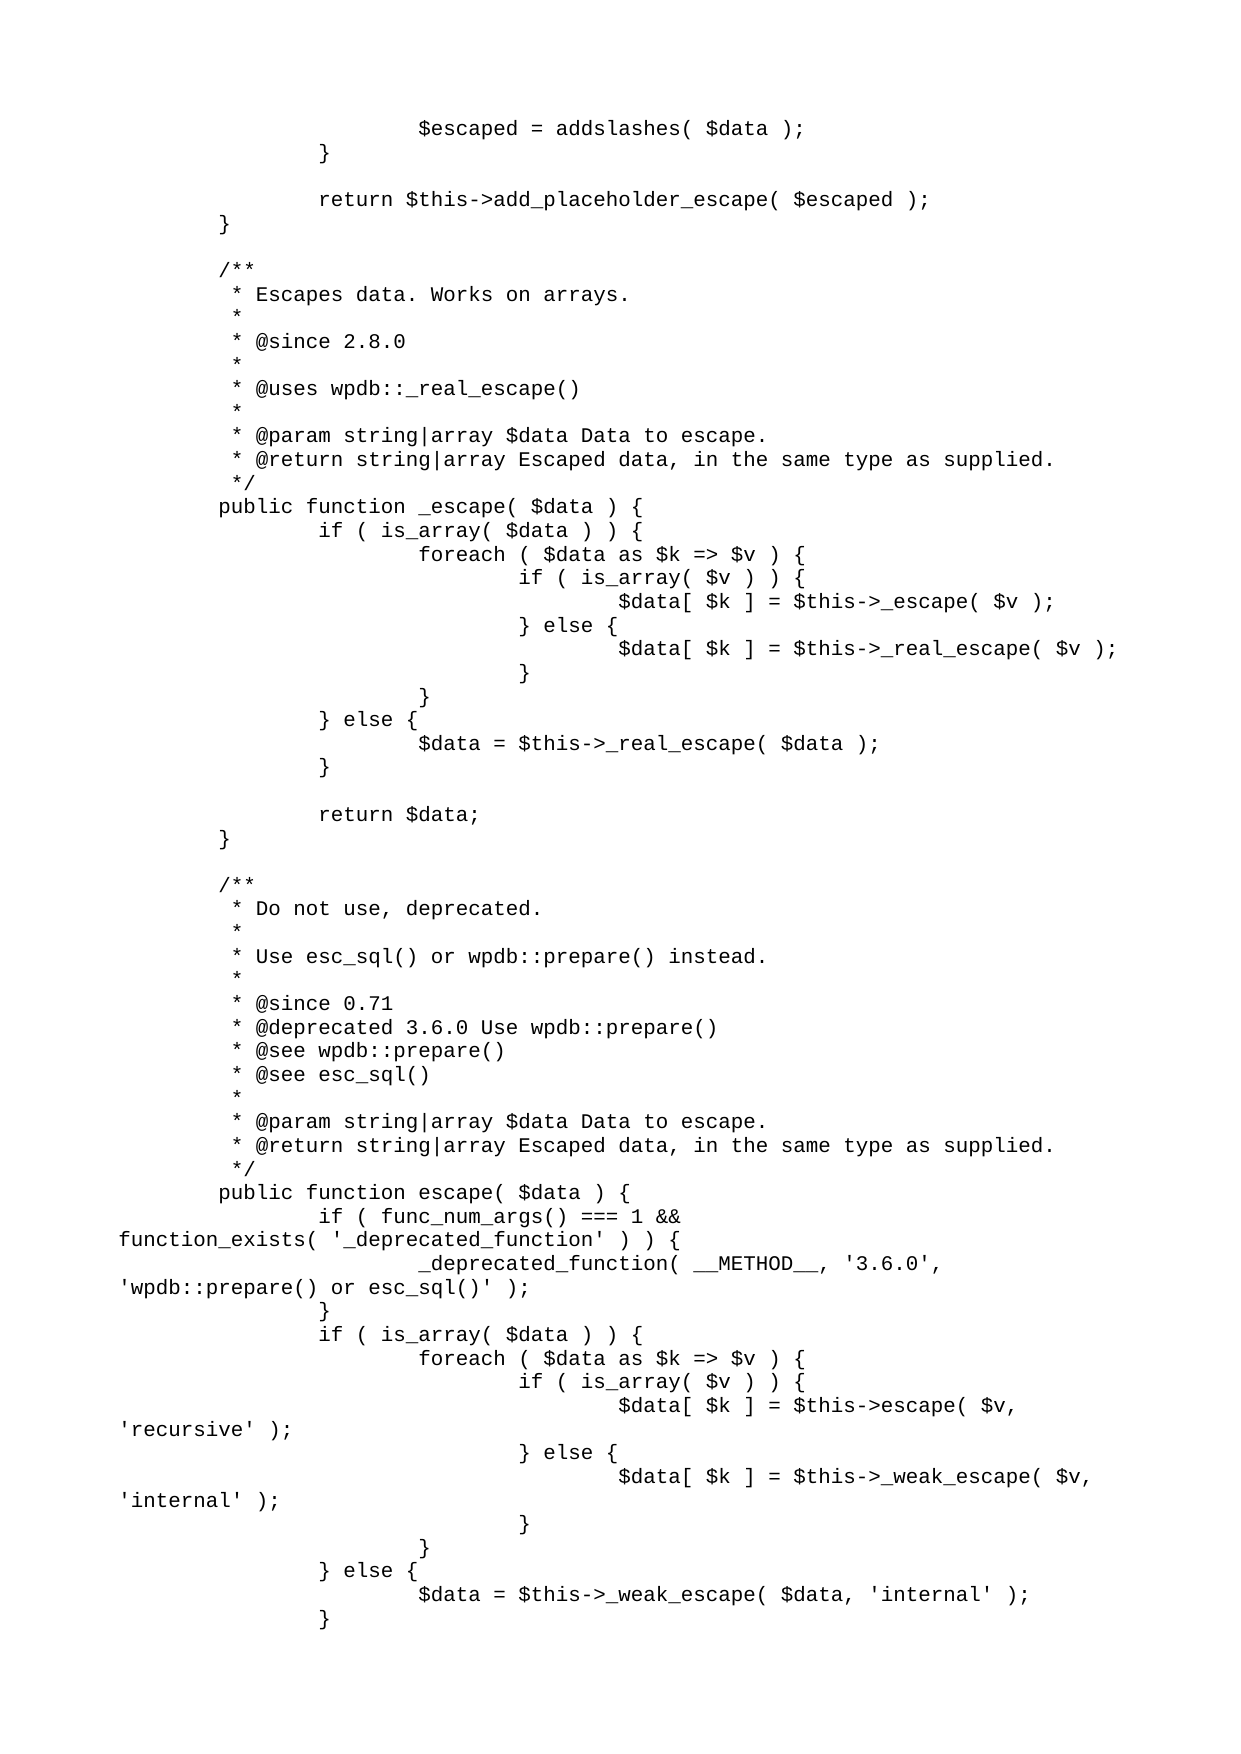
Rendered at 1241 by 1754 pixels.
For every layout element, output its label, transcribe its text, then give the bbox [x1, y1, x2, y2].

text if ( func_num_args() === 1 && function_exists( '_deprecated_function' ) ) { [118, 1206, 1122, 1253]
text } else { [118, 709, 1122, 733]
text * @return string|array Escaped data, in the same type as supplied. [118, 449, 1122, 473]
text } [118, 1513, 1122, 1537]
text * @deprecated 3.6.0 Use wpdb::prepare() [118, 1017, 1122, 1040]
text } [118, 662, 1122, 686]
text public function escape( $data ) { [118, 1182, 1122, 1206]
text } [118, 1300, 1122, 1324]
text * @return string|array Escaped data, in the same type as supplied. [118, 1135, 1122, 1158]
text if ( is_array( $data ) ) { [118, 520, 1122, 544]
text if ( is_array( $v ) ) { [118, 1371, 1122, 1395]
text } [118, 213, 1122, 236]
text * @see esc_sql() [118, 1064, 1122, 1088]
text } else { [118, 615, 1122, 638]
text } [118, 827, 1122, 851]
text * @param string|array $data Data to escape. [118, 1111, 1122, 1135]
text $escaped = addslashes( $data ); [118, 118, 1122, 142]
text * @see wpdb::prepare() [118, 1040, 1122, 1064]
text * [118, 922, 1122, 946]
text * [118, 307, 1122, 331]
text $data[ $k ] = $this->escape( $v, 'recursive' ); [118, 1395, 1122, 1442]
text $data[ $k ] = $this->_weak_escape( $v, 'internal' ); [118, 1466, 1122, 1513]
text /** [118, 875, 1122, 898]
text * Do not use, deprecated. [118, 898, 1122, 922]
text * [118, 1088, 1122, 1111]
text $data[ $k ] = $this->_escape( $v ); [118, 591, 1122, 615]
text } [118, 686, 1122, 709]
text * Use esc_sql() or wpdb::prepare() instead. [118, 946, 1122, 969]
text } [118, 142, 1122, 165]
text /** [118, 260, 1122, 284]
text * @since 0.71 [118, 993, 1122, 1017]
text } [118, 1608, 1122, 1631]
text } else { [118, 1561, 1122, 1584]
text } else { [118, 1442, 1122, 1466]
text return $data; [118, 804, 1122, 827]
text * @since 2.8.0 [118, 331, 1122, 354]
text * [118, 354, 1122, 378]
text } [118, 1537, 1122, 1561]
text public function _escape( $data ) { [118, 496, 1122, 520]
text return $this->add_placeholder_escape( $escaped ); [118, 189, 1122, 213]
text _deprecated_function( __METHOD__, '3.6.0', 'wpdb::prepare() or esc_sql()' ); [118, 1253, 1122, 1300]
text if ( is_array( $data ) ) { [118, 1324, 1122, 1348]
text */ [118, 473, 1122, 496]
text foreach ( $data as $k => $v ) { [118, 544, 1122, 567]
text * @uses wpdb::_real_escape() [118, 378, 1122, 402]
text $data = $this->_weak_escape( $data, 'internal' ); [118, 1584, 1122, 1608]
text $data = $this->_real_escape( $data ); [118, 733, 1122, 757]
text * Escapes data. Works on arrays. [118, 284, 1122, 307]
text if ( is_array( $v ) ) { [118, 567, 1122, 591]
text */ [118, 1158, 1122, 1182]
text * [118, 969, 1122, 993]
text foreach ( $data as $k => $v ) { [118, 1348, 1122, 1371]
text * @param string|array $data Data to escape. [118, 426, 1122, 449]
text $data[ $k ] = $this->_real_escape( $v ); [118, 638, 1122, 662]
text } [118, 757, 1122, 780]
text * [118, 402, 1122, 426]
